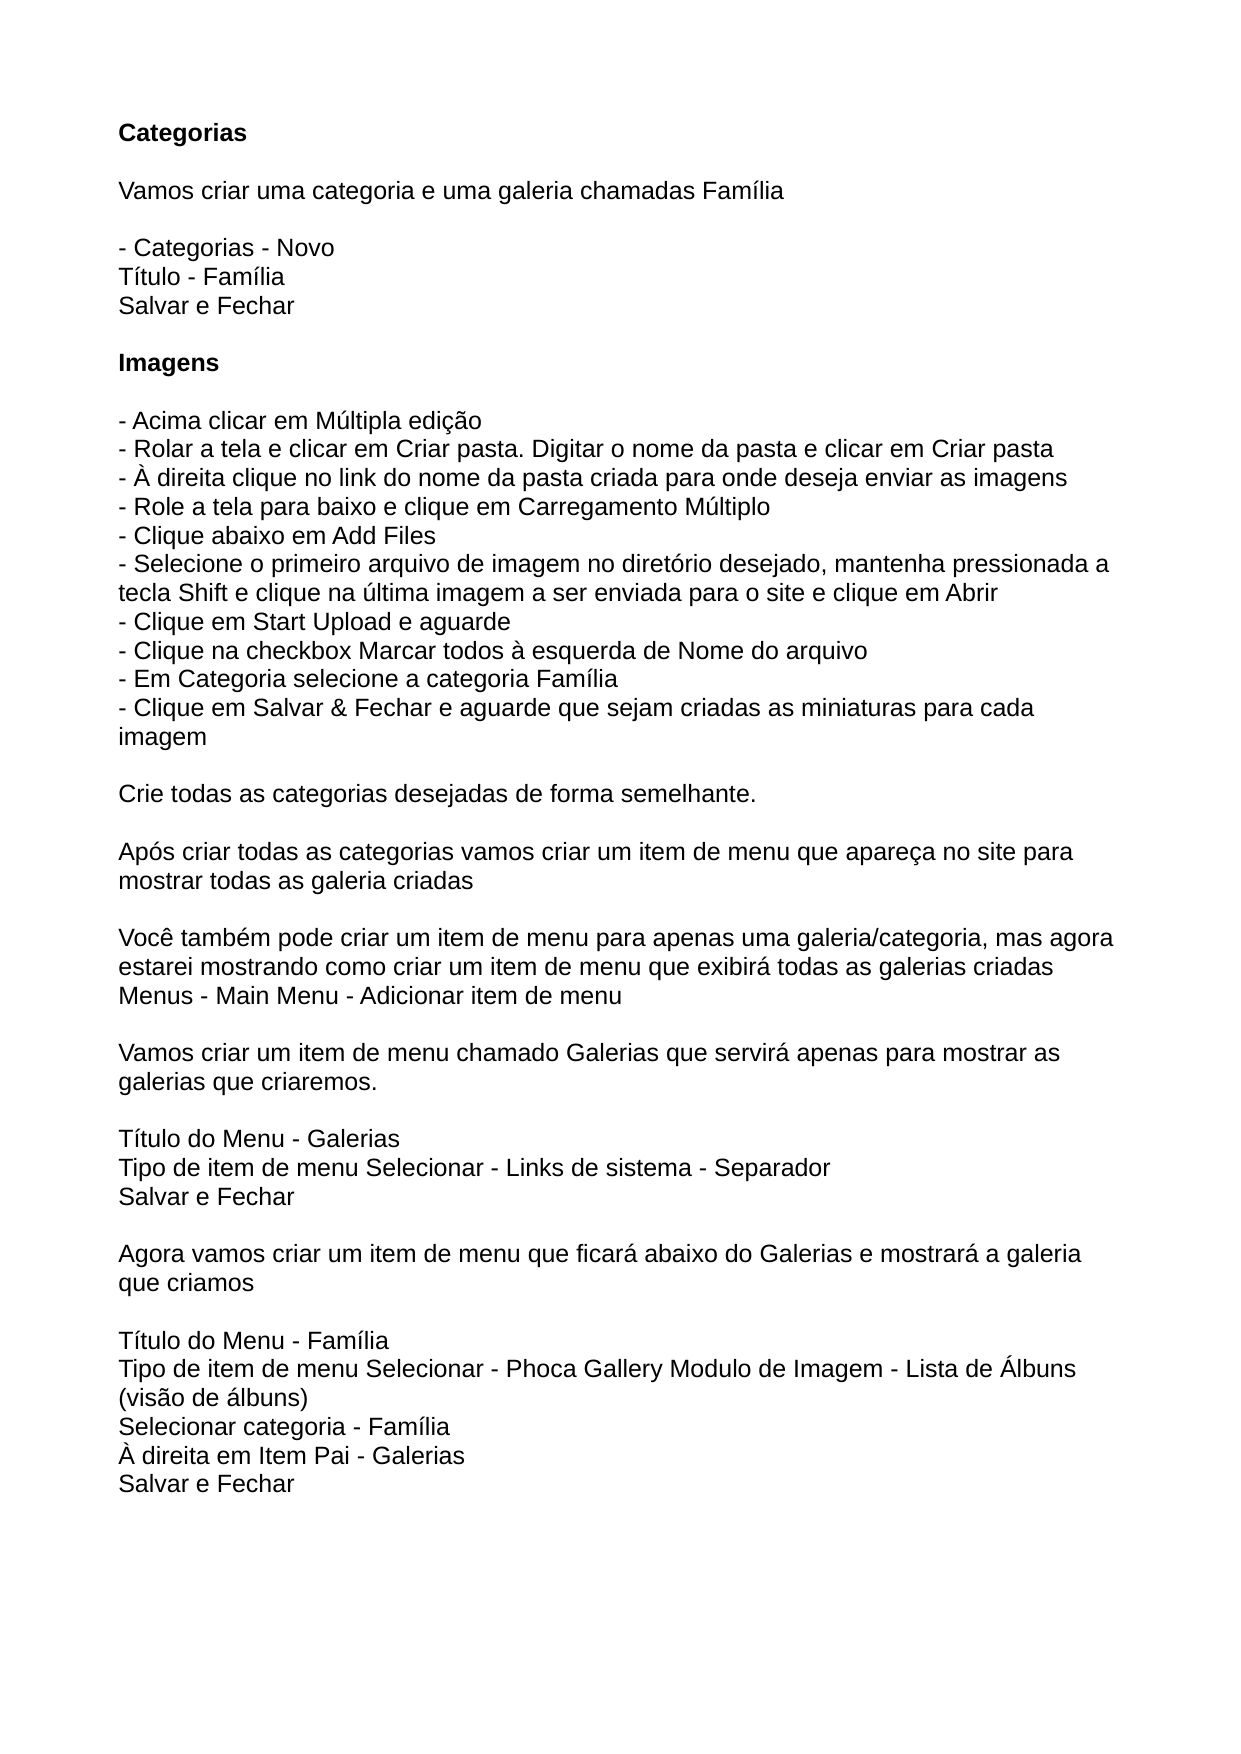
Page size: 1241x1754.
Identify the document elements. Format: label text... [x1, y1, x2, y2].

text Salvar e Fechar [118, 1182, 1122, 1211]
text Você também pode criar um item de menu para apenas uma galeria/categoria, mas agora estarei mostrando como criar um item de menu que exibirá todas as galerias criadas [118, 923, 1122, 981]
text Tipo de item de menu Selecionar - Phoca Gallery Modulo de Imagem - Lista de Álbuns (visão de álbuns) [118, 1354, 1122, 1412]
text Título do Menu - Galerias [118, 1124, 1122, 1153]
text Após criar todas as categorias vamos criar um item de menu que apareça no site para mostrar todas as galeria criadas [118, 837, 1122, 894]
text - Em Categoria selecione a categoria Família [118, 664, 1122, 693]
text Salvar e Fechar [118, 1469, 1122, 1498]
text Categorias [118, 118, 1122, 147]
text - À direita clique no link do nome da pasta criada para onde deseja enviar as imagens [118, 463, 1122, 492]
text Agora vamos criar um item de menu que ficará abaixo do Galerias e mostrará a galeria que criamos [118, 1239, 1122, 1297]
text - Clique na checkbox Marcar todos à esquerda de Nome do arquivo [118, 636, 1122, 664]
text Vamos criar um item de menu chamado Galerias que servirá apenas para mostrar as galerias que criaremos. [118, 1038, 1122, 1096]
text - Acima clicar em Múltipla edição [118, 406, 1122, 434]
text - Clique em Salvar & Fechar e aguarde que sejam criadas as miniaturas para cada imagem [118, 693, 1122, 751]
text - Clique em Start Upload e aguarde [118, 607, 1122, 636]
text - Categorias - Novo [118, 233, 1122, 262]
text Vamos criar uma categoria e uma galeria chamadas Família [118, 176, 1122, 204]
text Título do Menu - Família [118, 1326, 1122, 1354]
text - Rolar a tela e clicar em Criar pasta. Digitar o nome da pasta e clicar em Criar pasta [118, 434, 1122, 463]
text Imagens [118, 348, 1122, 377]
text Crie todas as categorias desejadas de forma semelhante. [118, 779, 1122, 808]
text - Selecione o primeiro arquivo de imagem no diretório desejado, mantenha pressionada a tecla Shift e clique na última imagem a ser enviada para o site e clique em Abrir [118, 549, 1122, 607]
text - Clique abaixo em Add Files [118, 521, 1122, 549]
text Selecionar categoria - Família [118, 1412, 1122, 1441]
text À direita em Item Pai - Galerias [118, 1441, 1122, 1469]
text - Role a tela para baixo e clique em Carregamento Múltiplo [118, 492, 1122, 521]
text Menus - Main Menu - Adicionar item de menu [118, 981, 1122, 1009]
text Título - Família [118, 262, 1122, 291]
text Tipo de item de menu Selecionar - Links de sistema - Separador [118, 1153, 1122, 1182]
text Salvar e Fechar [118, 291, 1122, 319]
